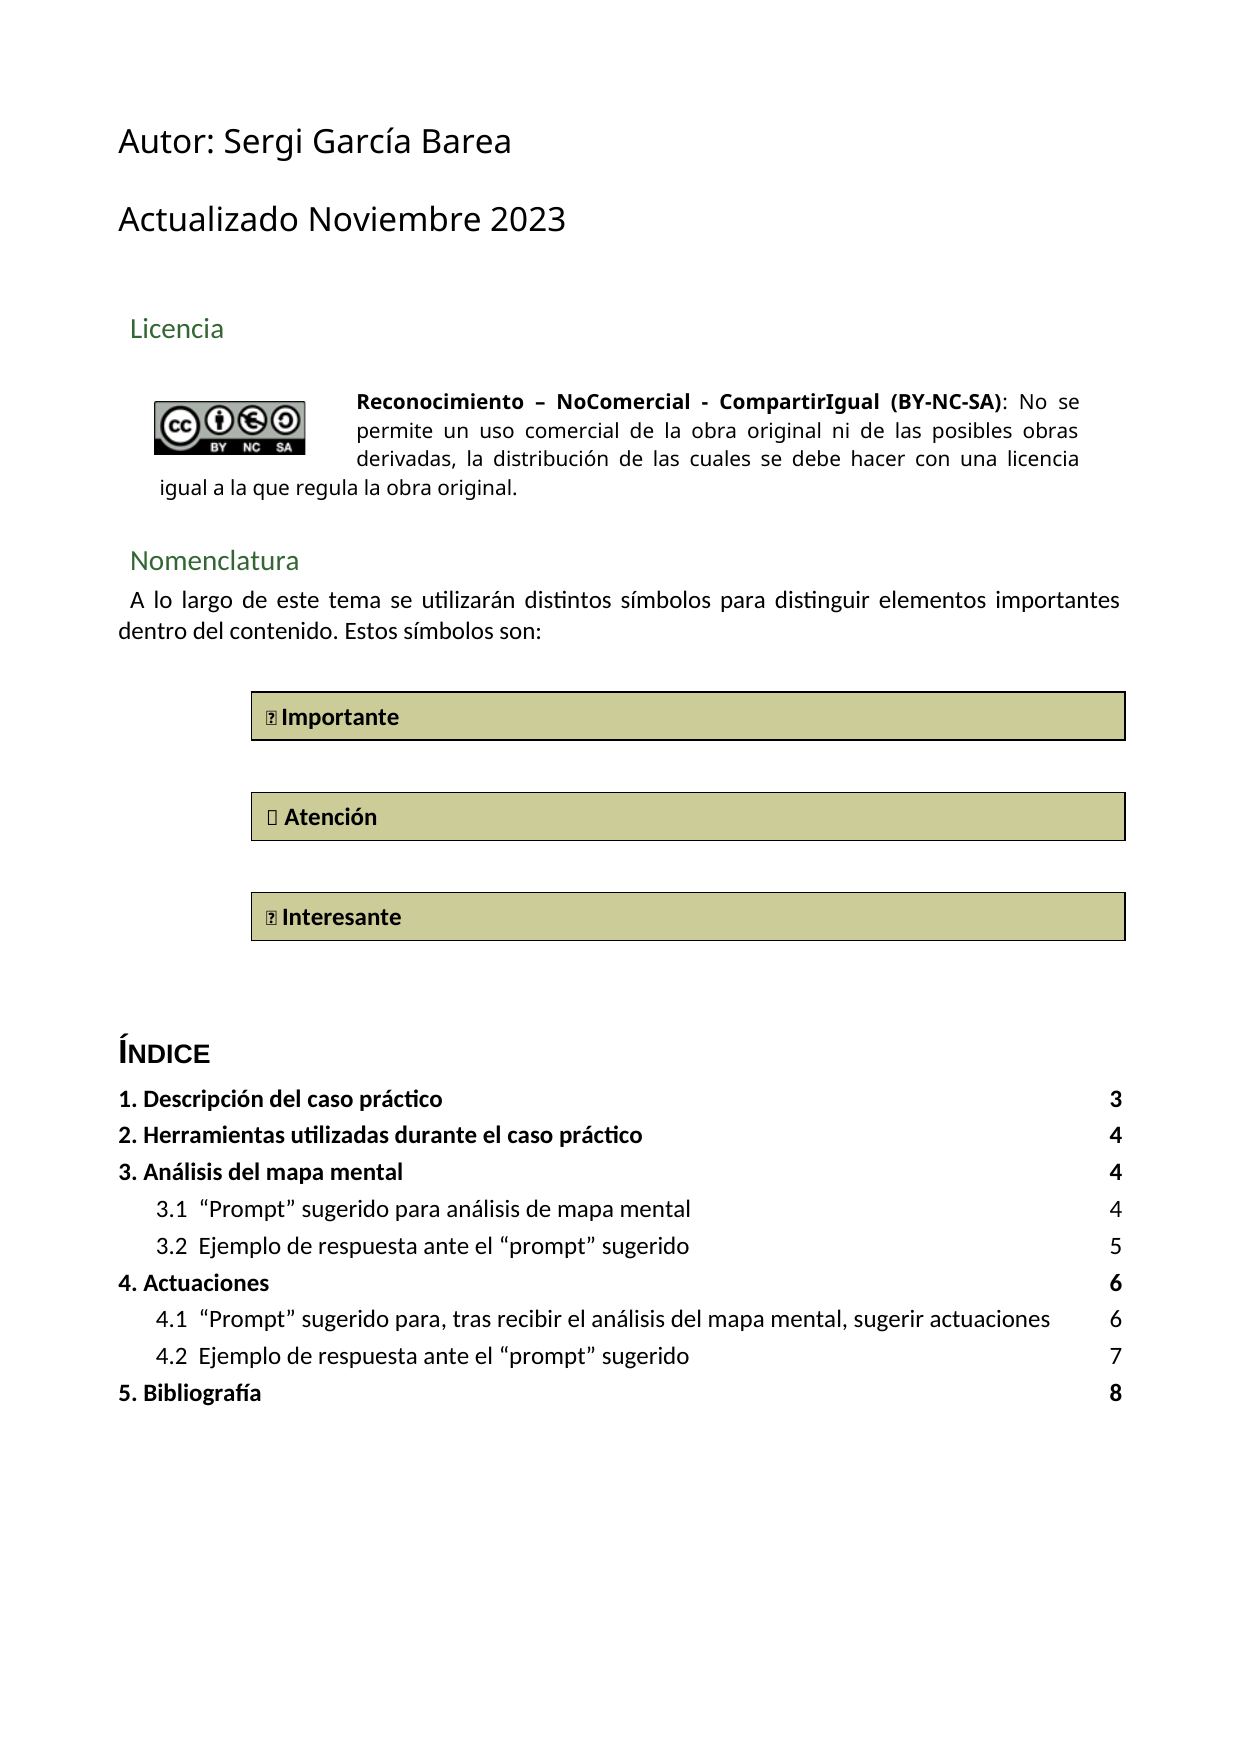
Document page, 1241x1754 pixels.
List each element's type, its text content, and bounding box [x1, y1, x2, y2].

text Licencia [118, 310, 1122, 346]
text 4.2 Ejemplo de respuesta ante el “prompt” sugerido 7 [156, 1340, 1122, 1371]
text ❕ Atención [252, 793, 1124, 840]
text 4. Actuaciones 6 [118, 1267, 1122, 1297]
text 5. Bibliografía 8 [118, 1377, 1122, 1408]
text 3.1 “Prompt” sugerido para análisis de mapa mental 4 [156, 1193, 1122, 1224]
text Autor: Sergi García Barea [118, 118, 1122, 163]
text 3. Análisis del mapa mental 4 [118, 1156, 1122, 1187]
picture [154, 401, 306, 455]
text Nomenclatura [118, 542, 1122, 578]
text 💬 Interesante [252, 893, 1124, 940]
text Actualizado Noviembre 2023 [118, 196, 1122, 241]
text 1. Descripción del caso práctico 3 [118, 1083, 1122, 1113]
text 2. Herramientas utilizadas durante el caso práctico 4 [118, 1120, 1122, 1150]
text 3.2 Ejemplo de respuesta ante el “prompt” sugerido 5 [156, 1230, 1122, 1261]
text Reconocimiento – NoComercial - CompartirIgual (BY-NC-SA): No se permite un uso comercial de la obra original ni de las posibles obras derivadas, la distribución de las cuales se debe hacer con una licencia igual a la que regula la obra original. [159, 387, 1080, 501]
text A lo largo de este tema se utilizarán distintos símbolos para distinguir elementos importantes dentro del contenido. Estos símbolos son: [118, 584, 1122, 646]
text Índice [118, 1032, 1122, 1070]
text 📖 Importante [252, 693, 1124, 739]
text 4.1 “Prompt” sugerido para, tras recibir el análisis del mapa mental, sugerir actuaciones 6 [156, 1303, 1122, 1334]
